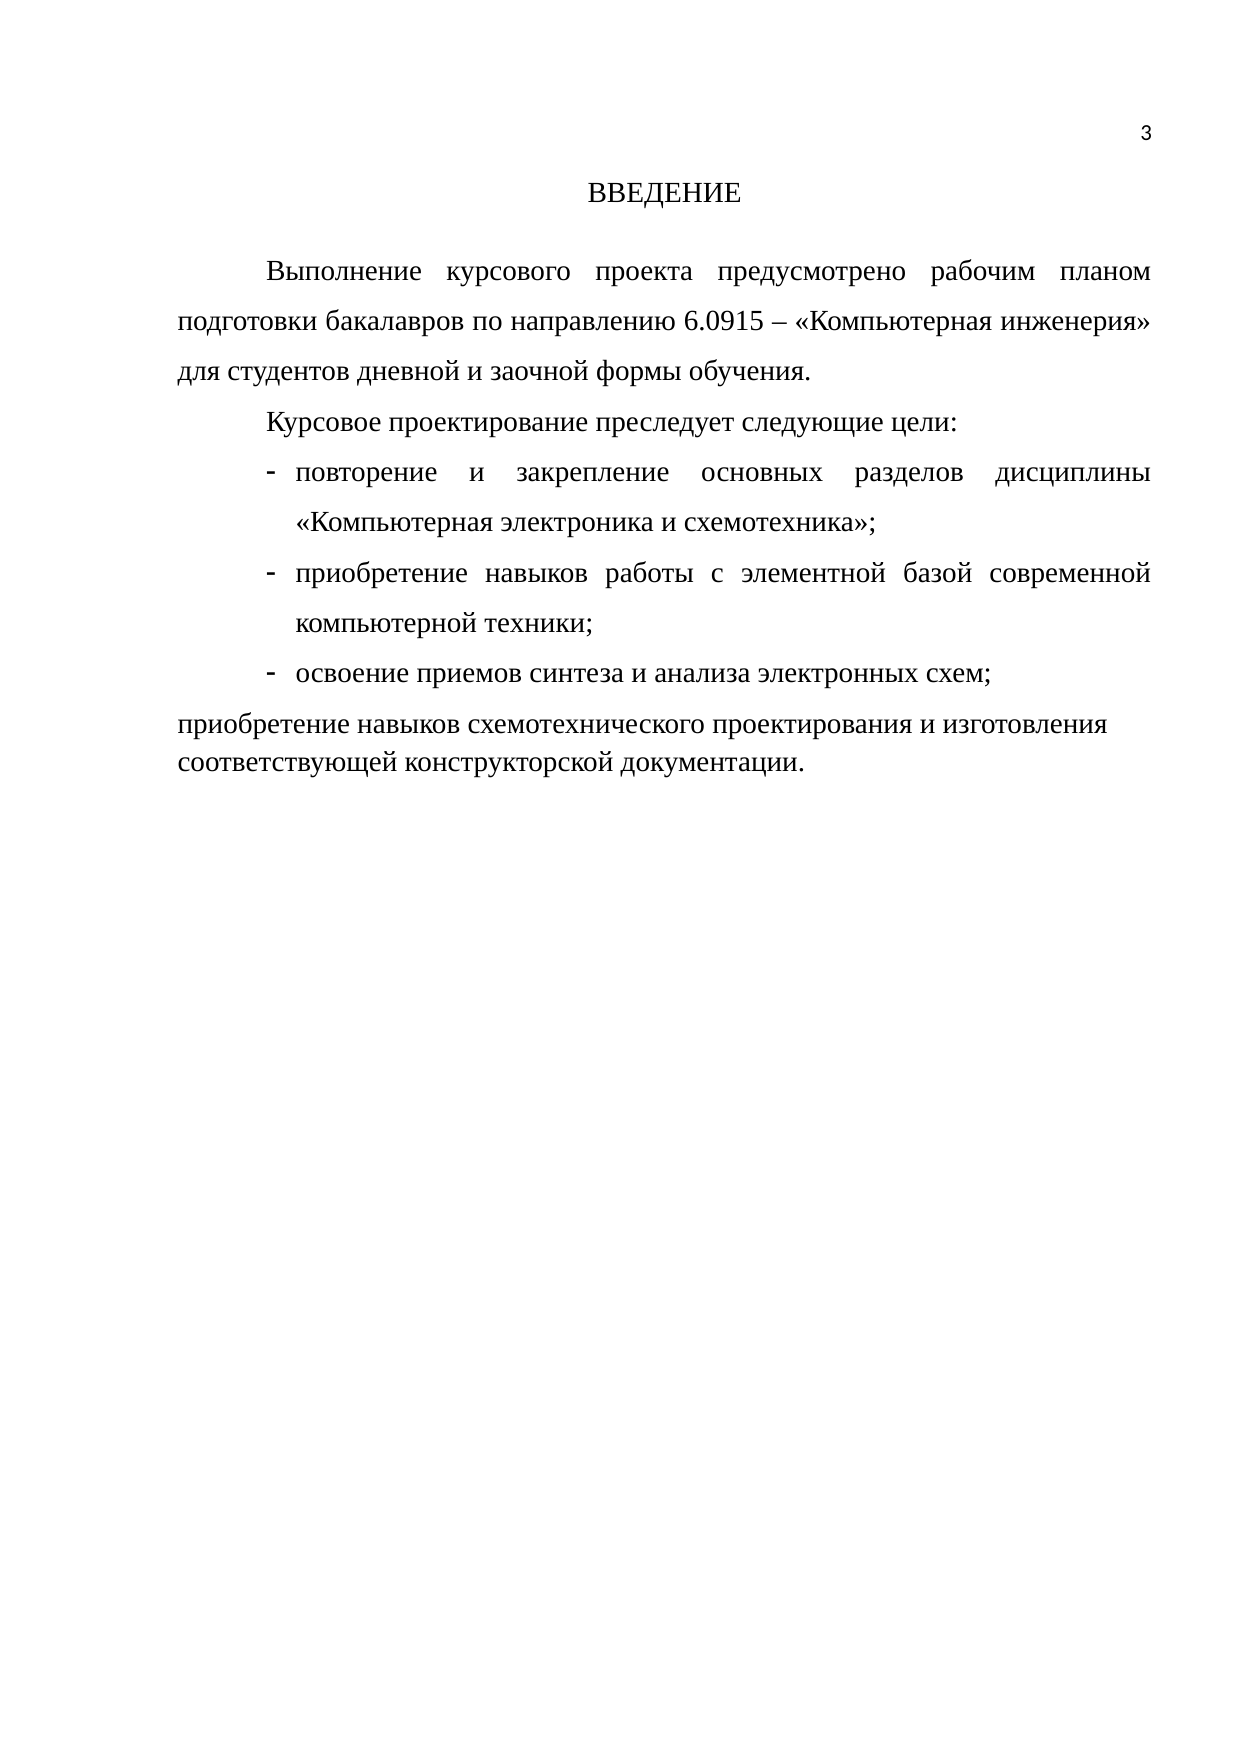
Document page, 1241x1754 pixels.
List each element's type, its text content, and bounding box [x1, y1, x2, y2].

list приобретение навыков работы с элементной базой современной компьютерной техники; [266, 555, 1152, 639]
text Курсовое проектирование преследует следующие цели: [177, 404, 1152, 437]
text Выполнение курсового проекта предусмотрено рабочим планом подготовки бакалавров по направлению 6.0915 – «Компьютерная инженерия» для студентов дневной и заочной формы обучения. [177, 253, 1152, 387]
list освоение приемов синтеза и анализа электронных схем; [266, 655, 1152, 689]
subtitle ВВЕДЕНИЕ [177, 176, 1152, 209]
list повторение и закрепление основных разделов дисциплины «Компьютерная электроника и схемотехника»; [266, 454, 1152, 538]
text приобретение навыков схемотехнического проектирования и изготовления соответствующей конструкторской документации. [177, 706, 1152, 778]
